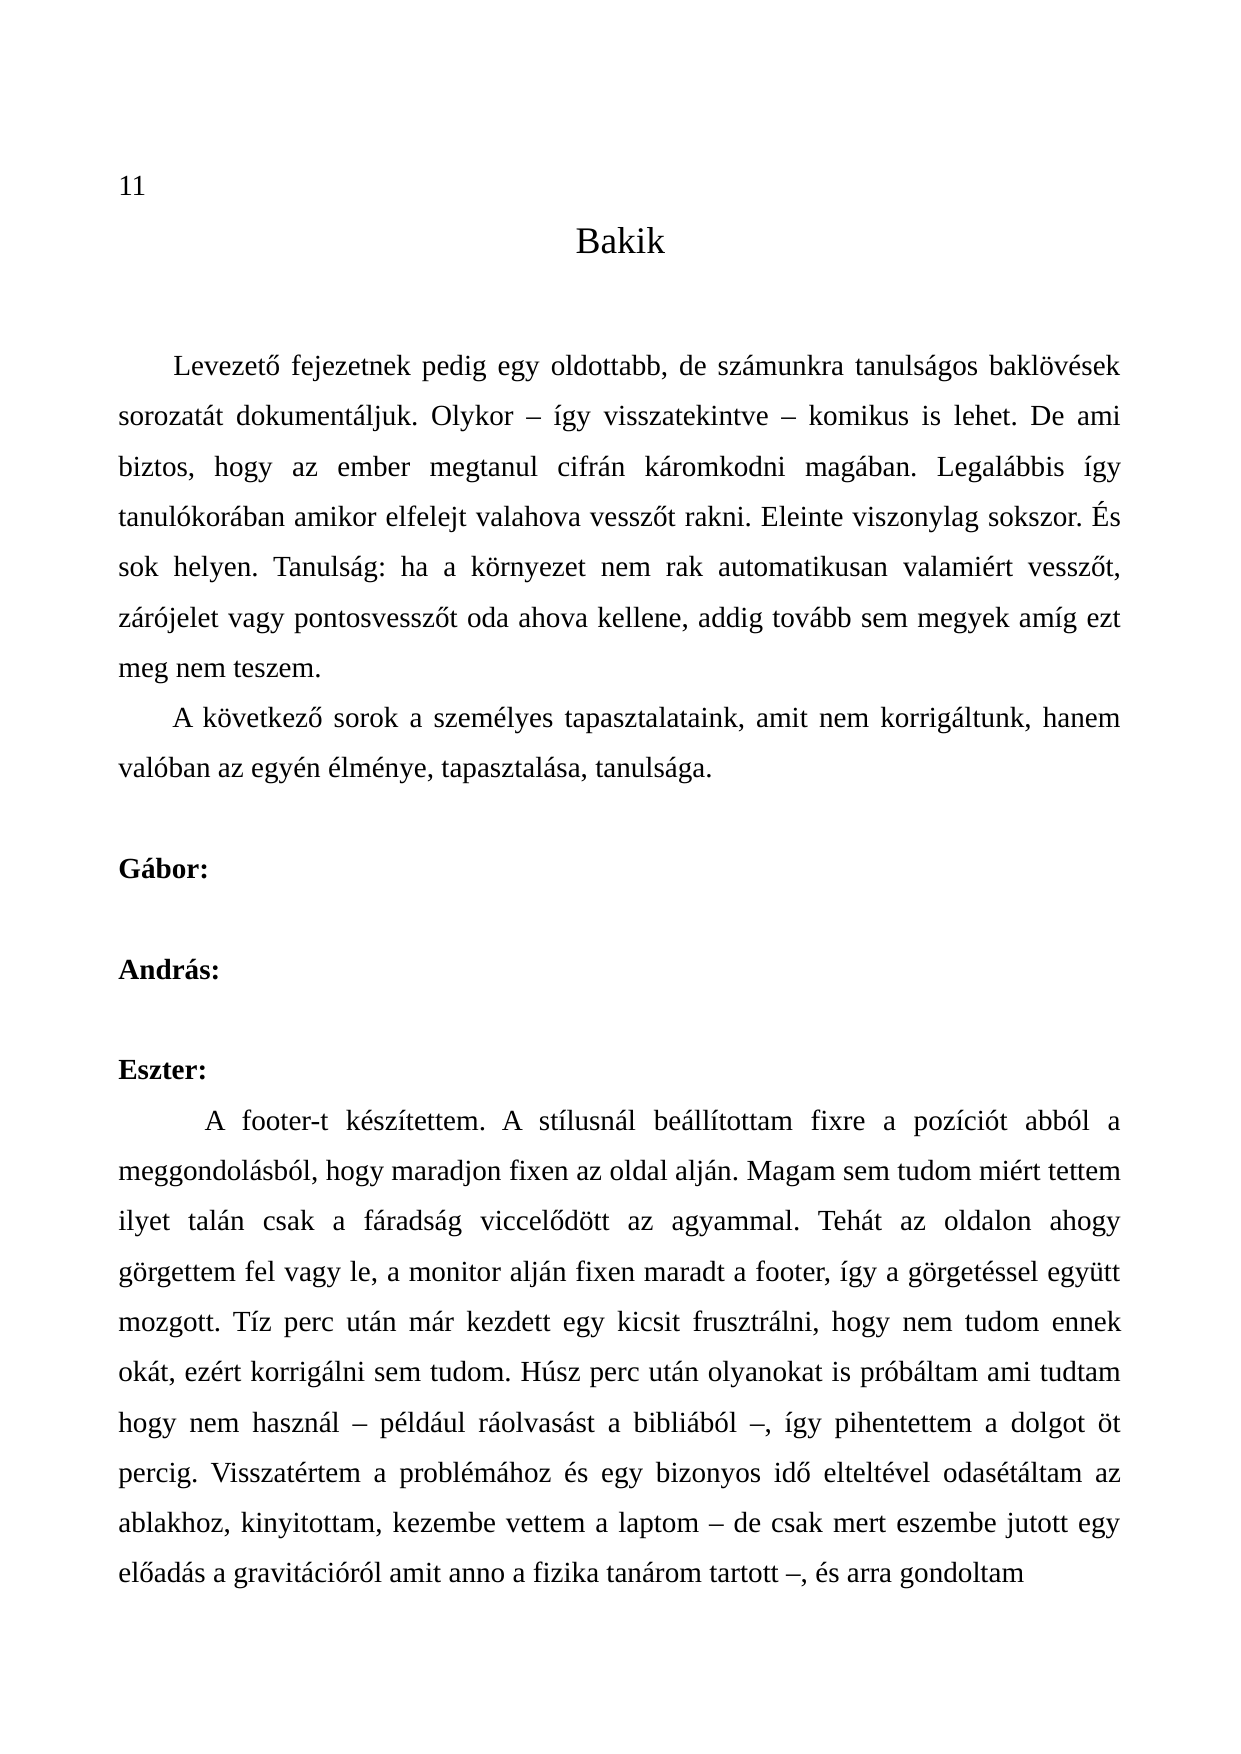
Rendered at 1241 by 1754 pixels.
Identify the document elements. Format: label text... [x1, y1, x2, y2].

text Levezető fejezetnek pedig egy oldottabb, de számunkra tanulságos baklövések sorozatát dokumentáljuk. Olykor – így visszatekintve – komikus is lehet. De ami biztos, hogy az ember megtanul cifrán káromkodni magában. Legalábbis így tanulókorában amikor elfelejt valahova vesszőt rakni. Eleinte viszonylag sokszor. És sok helyen. Tanulság: ha a környezet nem rak automatikusan valamiért vesszőt, zárójelet vagy pontosvesszőt oda ahova kellene, addig tovább sem megyek amíg ezt meg nem teszem. [118, 348, 1122, 683]
text 11 [118, 168, 1122, 202]
text Bakik [118, 219, 1122, 262]
text Gábor: [118, 851, 1122, 885]
text Eszter: [118, 1052, 1122, 1086]
text A footer-t készítettem. A stílusnál beállítottam fixre a pozíciót abból a meggondolásból, hogy maradjon fixen az oldal alján. Magam sem tudom miért tettem ilyet talán csak a fáradság viccelődött az agyammal. Tehát az oldalon ahogy görgettem fel vagy le, a monitor alján fixen maradt a footer, így a görgetéssel együtt mozgott. Tíz perc után már kezdett egy kicsit frusztrálni, hogy nem tudom ennek okát, ezért korrigálni sem tudom. Húsz perc után olyanokat is próbáltam ami tudtam hogy nem használ – például ráolvasást a bibliából –, így pihentettem a dolgot öt percig. Visszatértem a problémához és egy bizonyos idő elteltével odasétáltam az ablakhoz, kinyitottam, kezembe vettem a laptom – de csak mert eszembe jutott egy előadás a gravitációról amit anno a fizika tanárom tartott –, és arra gondoltam [118, 1103, 1122, 1589]
text A következő sorok a személyes tapasztalataink, amit nem korrigáltunk, hanem valóban az egyén élménye, tapasztalása, tanulsága. [118, 700, 1122, 784]
text András: [118, 952, 1122, 985]
